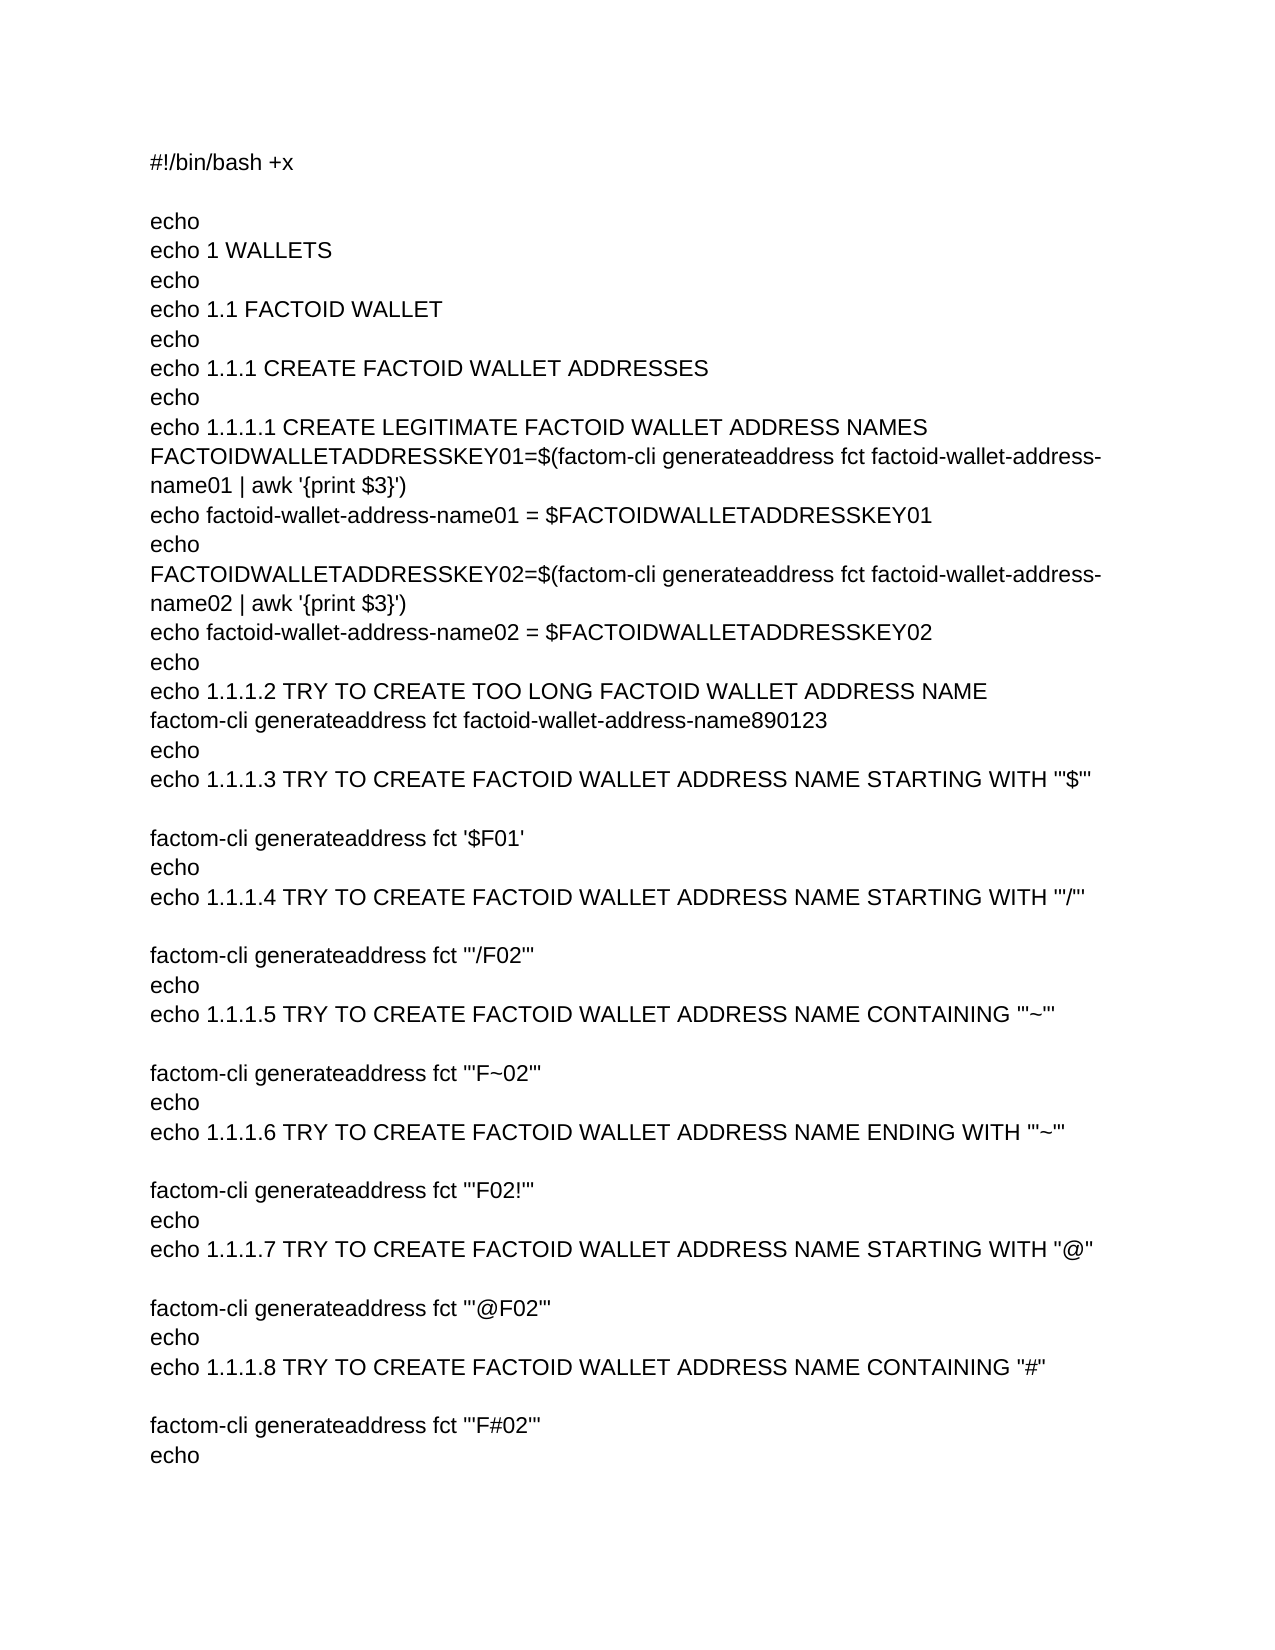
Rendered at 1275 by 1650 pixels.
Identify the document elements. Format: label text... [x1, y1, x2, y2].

text echo [150, 326, 1125, 352]
text factom-cli generateaddress fct "'F#02'" [150, 1413, 1125, 1439]
text echo [150, 1442, 1125, 1468]
text echo 1.1.1.2 TRY TO CREATE TOO LONG FACTOID WALLET ADDRESS NAME [150, 679, 1125, 704]
text echo 1 WALLETS [150, 238, 1125, 264]
text FACTOIDWALLETADDRESSKEY01=$(factom-cli generateaddress fct factoid-wallet-address-name01 | awk '{print $3}') [150, 444, 1125, 499]
text factom-cli generateaddress fct factoid-wallet-address-name890123 [150, 708, 1125, 734]
text echo [150, 649, 1125, 675]
text echo [150, 385, 1125, 411]
text echo 1.1.1.4 TRY TO CREATE FACTOID WALLET ADDRESS NAME STARTING WITH '"/"' [150, 884, 1125, 939]
text factom-cli generateaddress fct "'F02!'" [150, 1178, 1125, 1204]
text echo [150, 1207, 1125, 1233]
text echo 1.1.1.1 CREATE LEGITIMATE FACTOID WALLET ADDRESS NAMES [150, 414, 1125, 440]
text factom-cli generateaddress fct '$F01' [150, 826, 1125, 851]
text echo [150, 1325, 1125, 1351]
text echo [150, 267, 1125, 293]
text echo 1.1.1.8 TRY TO CREATE FACTOID WALLET ADDRESS NAME CONTAINING "#" [150, 1354, 1125, 1409]
text echo 1.1.1.5 TRY TO CREATE FACTOID WALLET ADDRESS NAME CONTAINING '"~"' [150, 1002, 1125, 1057]
text #!/bin/bash +x [150, 150, 1125, 176]
text echo 1.1.1.6 TRY TO CREATE FACTOID WALLET ADDRESS NAME ENDING WITH '"~"' [150, 1119, 1125, 1174]
text echo [150, 209, 1125, 234]
text echo [150, 737, 1125, 763]
text echo [150, 972, 1125, 998]
text factom-cli generateaddress fct "'F~02'" [150, 1061, 1125, 1086]
text echo factoid-wallet-address-name02 = $FACTOIDWALLETADDRESSKEY02 [150, 620, 1125, 646]
text FACTOIDWALLETADDRESSKEY02=$(factom-cli generateaddress fct factoid-wallet-address-name02 | awk '{print $3}') [150, 561, 1125, 616]
text echo factoid-wallet-address-name01 = $FACTOIDWALLETADDRESSKEY01 [150, 502, 1125, 528]
text echo [150, 855, 1125, 881]
text echo 1.1.1.3 TRY TO CREATE FACTOID WALLET ADDRESS NAME STARTING WITH '"$"' [150, 767, 1125, 822]
text echo 1.1.1.7 TRY TO CREATE FACTOID WALLET ADDRESS NAME STARTING WITH "@" [150, 1237, 1125, 1292]
text echo 1.1.1 CREATE FACTOID WALLET ADDRESSES [150, 356, 1125, 381]
text factom-cli generateaddress fct "'@F02'" [150, 1296, 1125, 1321]
text factom-cli generateaddress fct "'/F02'" [150, 943, 1125, 969]
text echo [150, 1090, 1125, 1116]
text echo [150, 532, 1125, 557]
text echo 1.1 FACTOID WALLET [150, 297, 1125, 322]
